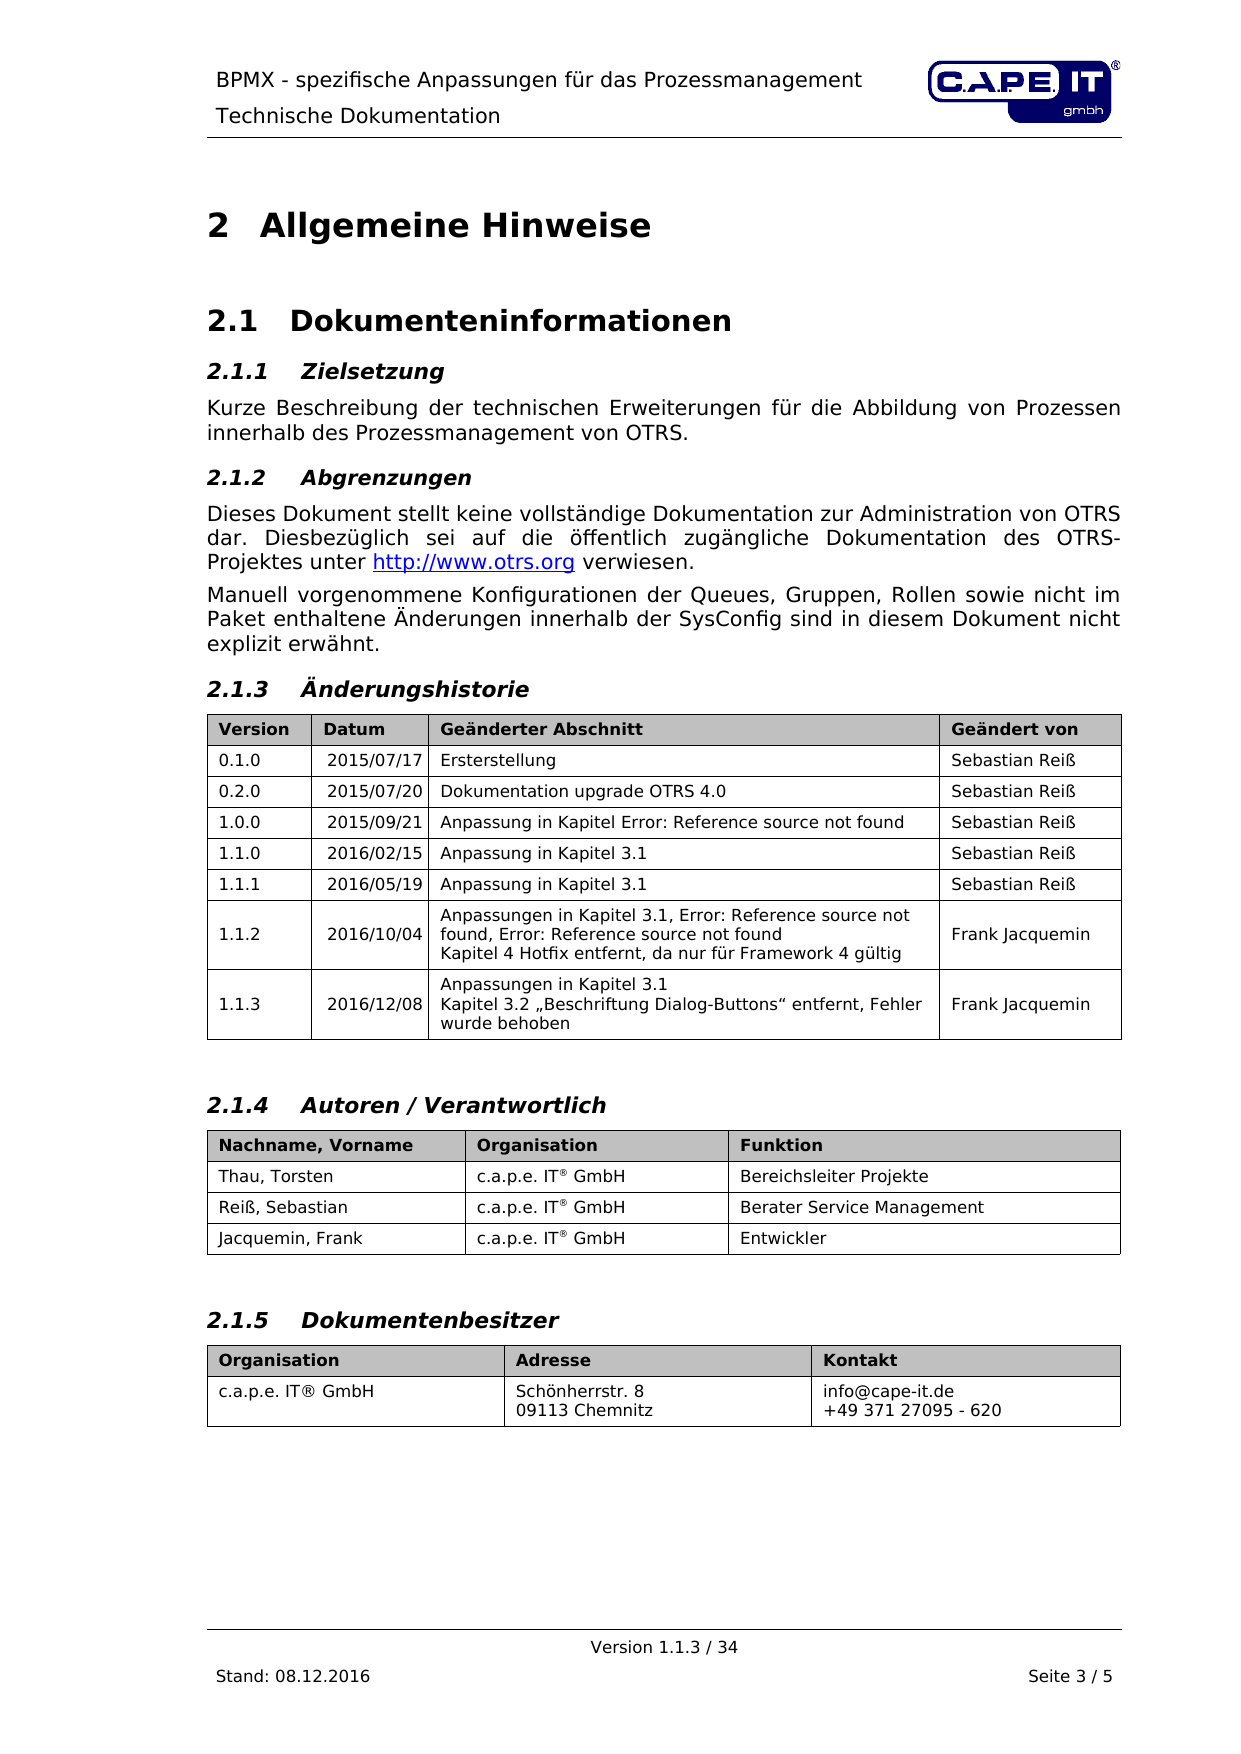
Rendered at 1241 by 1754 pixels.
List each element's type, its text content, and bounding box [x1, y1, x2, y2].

table_header Funktion [729, 1131, 1120, 1161]
table_cell Entwickler [729, 1224, 1120, 1254]
table_cell 2015/09/21 [312, 808, 428, 838]
table_cell Ersterstellung [429, 746, 939, 776]
table_cell Sebastian Reiß [940, 808, 1121, 838]
table_cell Sebastian Reiß [940, 839, 1121, 869]
table_cell Frank Jacquemin [940, 970, 1121, 1039]
table_cell Thau, Torsten [208, 1162, 465, 1192]
table_cell 2016/02/15 [312, 839, 428, 869]
table_header Geändert von [940, 715, 1121, 745]
table_cell Bereichsleiter Projekte [729, 1162, 1120, 1192]
table_cell Dokumentation upgrade OTRS 4.0 [429, 777, 939, 807]
text Kurze Beschreibung der technischen Erweiterungen für die Abbildung von Prozessen innerhalb des Prozessmanagement von OTRS. [207, 396, 1122, 445]
table_cell 2016/10/04 [312, 901, 428, 969]
table_header Kontakt [812, 1346, 1120, 1376]
table_cell Jacquemin, Frank [208, 1224, 465, 1254]
table_cell c.a.p.e. IT® GmbH [466, 1162, 728, 1192]
subtitle Dokumenteninformationen [207, 304, 1122, 338]
subtitle Dokumentenbesitzer [207, 1308, 1122, 1333]
table_header Adresse [505, 1346, 811, 1376]
table_cell 1.1.2 [208, 901, 311, 969]
table_header Organisation [466, 1131, 728, 1161]
subtitle Autoren / Verantwortlich [207, 1093, 1122, 1118]
subtitle Zielsetzung [207, 359, 1122, 384]
table_cell c.a.p.e. IT® GmbH [208, 1377, 504, 1426]
table_cell Anpassungen in Kapitel 2.1, Fehler: Referenz nicht gefunden, Fehler: Referenz nicht gefunden Kapitel 4 Hotfix entfernt, da nur für Framework 4 gültig [429, 901, 939, 969]
table_header Geänderter Abschnitt [429, 715, 939, 745]
table_cell info@cape-it.de +49 371 27095 - 620 [812, 1377, 1120, 1426]
table_cell 1.1.3 [208, 970, 311, 1039]
table_cell 2015/07/20 [312, 777, 428, 807]
table_header Organisation [208, 1346, 504, 1376]
table_header Version [208, 715, 311, 745]
subtitle Änderungshistorie [207, 677, 1122, 702]
table_cell Anpassungen in Kapitel 2.1 Kapitel 3.2 „Beschriftung Dialog-Buttons“ entfernt, Fehler wurde behoben [429, 970, 939, 1039]
text Manuell vorgenommene Konfigurationen der Queues, Gruppen, Rollen sowie nicht im Paket enthaltene Änderungen innerhalb der SysConfig sind in diesem Dokument nicht explizit erwähnt. [207, 583, 1122, 656]
text Dieses Dokument stellt keine vollständige Dokumentation zur Administration von OTRS dar. Diesbezüglich sei auf die öffentlich zugängliche Dokumentation des OTRS-Projektes unter http://www.otrs.org verwiesen. [207, 502, 1122, 574]
table_cell Frank Jacquemin [940, 901, 1121, 969]
table_cell 1.1.1 [208, 870, 311, 899]
table_cell 0.1.0 [208, 746, 311, 776]
picture [928, 60, 1121, 123]
table_header Datum [312, 715, 428, 745]
table_cell Anpassung in Kapitel 2.1 [429, 839, 939, 869]
table_cell Berater Service Management [729, 1193, 1120, 1223]
table_cell Schönherrstr. 8 09113 Chemnitz [505, 1377, 811, 1426]
table_cell Anpassung in Kapitel Fehler: Referenz nicht gefunden [429, 808, 939, 838]
table_cell Sebastian Reiß [940, 870, 1121, 899]
table_cell c.a.p.e. IT® GmbH [466, 1193, 728, 1223]
table_cell Anpassung in Kapitel 2.1 [429, 870, 939, 899]
table_cell 0.2.0 [208, 777, 311, 807]
table_cell Sebastian Reiß [940, 777, 1121, 807]
table_cell c.a.p.e. IT® GmbH [466, 1224, 728, 1254]
table_cell Sebastian Reiß [940, 746, 1121, 776]
table_cell 1.0.0 [208, 808, 311, 838]
table_cell 1.1.0 [208, 839, 311, 869]
table_cell Reiß, Sebastian [208, 1193, 465, 1223]
table_cell 2016/05/19 [312, 870, 428, 899]
table_header Nachname, Vorname [208, 1131, 465, 1161]
subtitle Allgemeine Hinweise [207, 207, 1122, 245]
subtitle Abgrenzungen [207, 466, 1122, 490]
table_cell 2015/07/17 [312, 746, 428, 776]
table_cell 2016/12/08 [312, 970, 428, 1039]
